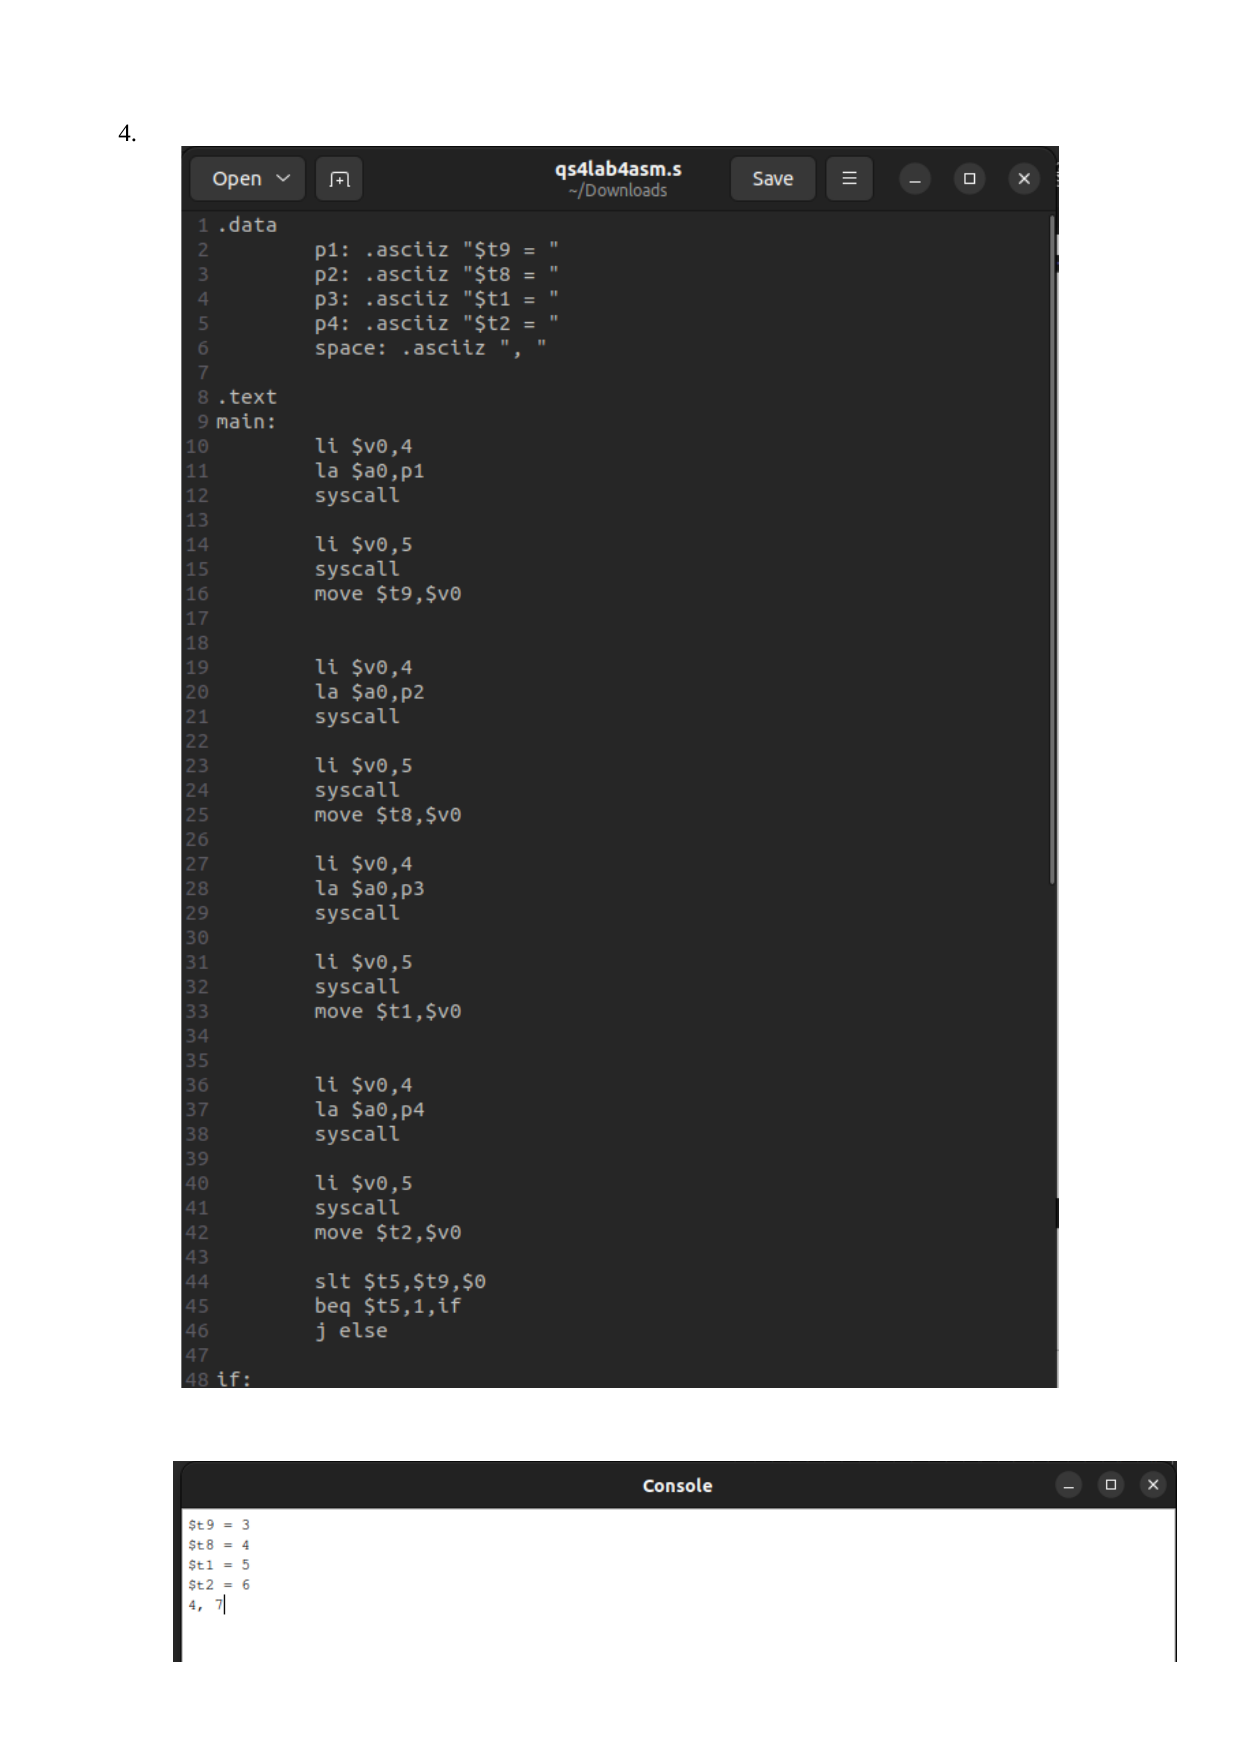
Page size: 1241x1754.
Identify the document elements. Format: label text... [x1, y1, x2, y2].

picture [181, 146, 1059, 1388]
picture [173, 1461, 1177, 1662]
text 4. [118, 118, 1122, 147]
